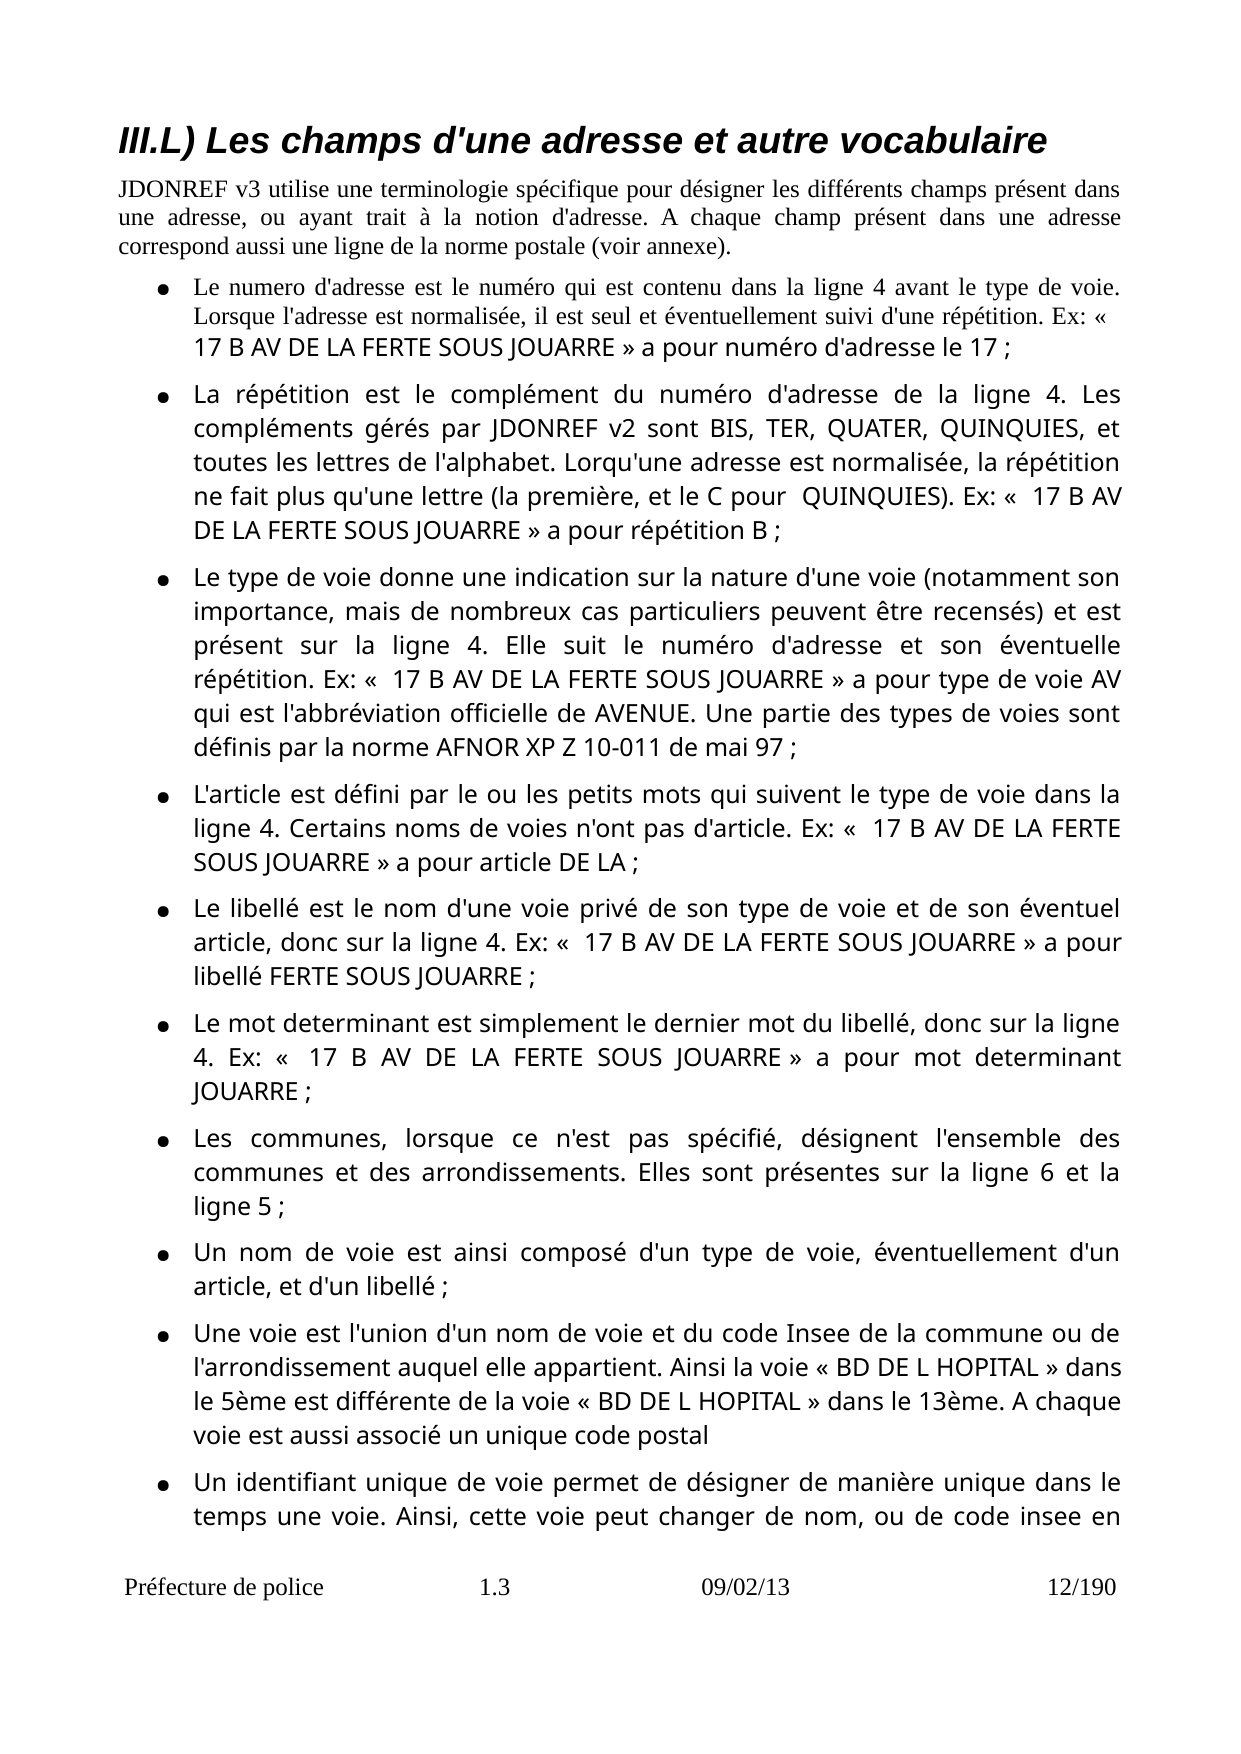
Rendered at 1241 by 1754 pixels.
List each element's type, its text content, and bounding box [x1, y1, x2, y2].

text JDONREF v3 utilise une terminologie spécifique pour désigner les différents champs présent dans une adresse, ou ayant trait à la notion d'adresse. A chaque champ présent dans une adresse correspond aussi une ligne de la norme postale (voir annexe). [118, 174, 1122, 260]
list Un identifiant unique de voie permet de désigner de manière unique dans le temps une voie. Ainsi, cette voie peut changer de nom, ou de code insee en [156, 1464, 1122, 1532]
list La répétition est le complément du numéro d'adresse de la ligne 4. Les compléments gérés par JDONREF v2 sont BIS, TER, QUATER, QUINQUIES, et toutes les lettres de l'alphabet. Lorqu'une adresse est normalisée, la répétition ne fait plus qu'une lettre (la première, et le C pour QUINQUIES). Ex: « 17 B AV DE LA FERTE SOUS JOUARRE » a pour répétition B ; [156, 377, 1122, 547]
subtitle Les champs d'une adresse et autre vocabulaire [118, 118, 1122, 161]
list Le mot determinant est simplement le dernier mot du libellé, donc sur la ligne 4. Ex: « 17 B AV DE LA FERTE SOUS JOUARRE » a pour mot determinant JOUARRE ; [156, 1006, 1122, 1108]
list Une voie est l'union d'un nom de voie et du code Insee de la commune ou de l'arrondissement auquel elle appartient. Ainsi la voie « BD DE L HOPITAL » dans le 5ème est différente de la voie « BD DE L HOPITAL » dans le 13ème. A chaque voie est aussi associé un unique code postal [156, 1316, 1122, 1452]
list Le libellé est le nom d'une voie privé de son type de voie et de son éventuel article, donc sur la ligne 4. Ex: « 17 B AV DE LA FERTE SOUS JOUARRE » a pour libellé FERTE SOUS JOUARRE ; [156, 891, 1122, 993]
list Un nom de voie est ainsi composé d'un type de voie, éventuellement d'un article, et d'un libellé ; [156, 1235, 1122, 1303]
list Le type de voie donne une indication sur la nature d'une voie (notamment son importance, mais de nombreux cas particuliers peuvent être recensés) et est présent sur la ligne 4. Elle suit le numéro d'adresse et son éventuelle répétition. Ex: « 17 B AV DE LA FERTE SOUS JOUARRE » a pour type de voie AV qui est l'abbréviation officielle de AVENUE. Une partie des types de voies sont définis par la norme AFNOR XP Z 10-011 de mai 97 ; [156, 559, 1122, 764]
list Le numero d'adresse est le numéro qui est contenu dans la ligne 4 avant le type de voie. Lorsque l'adresse est normalisée, il est seul et éventuellement suivi d'une répétition. Ex: « 17 B AV DE LA FERTE SOUS JOUARRE » a pour numéro d'adresse le 17 ; [156, 272, 1122, 364]
list L'article est défini par le ou les petits mots qui suivent le type de voie dans la ligne 4. Certains noms de voies n'ont pas d'article. Ex: « 17 B AV DE LA FERTE SOUS JOUARRE » a pour article DE LA ; [156, 776, 1122, 878]
list Les communes, lorsque ce n'est pas spécifié, désignent l'ensemble des communes et des arrondissements. Elles sont présentes sur la ligne 6 et la ligne 5 ; [156, 1120, 1122, 1222]
